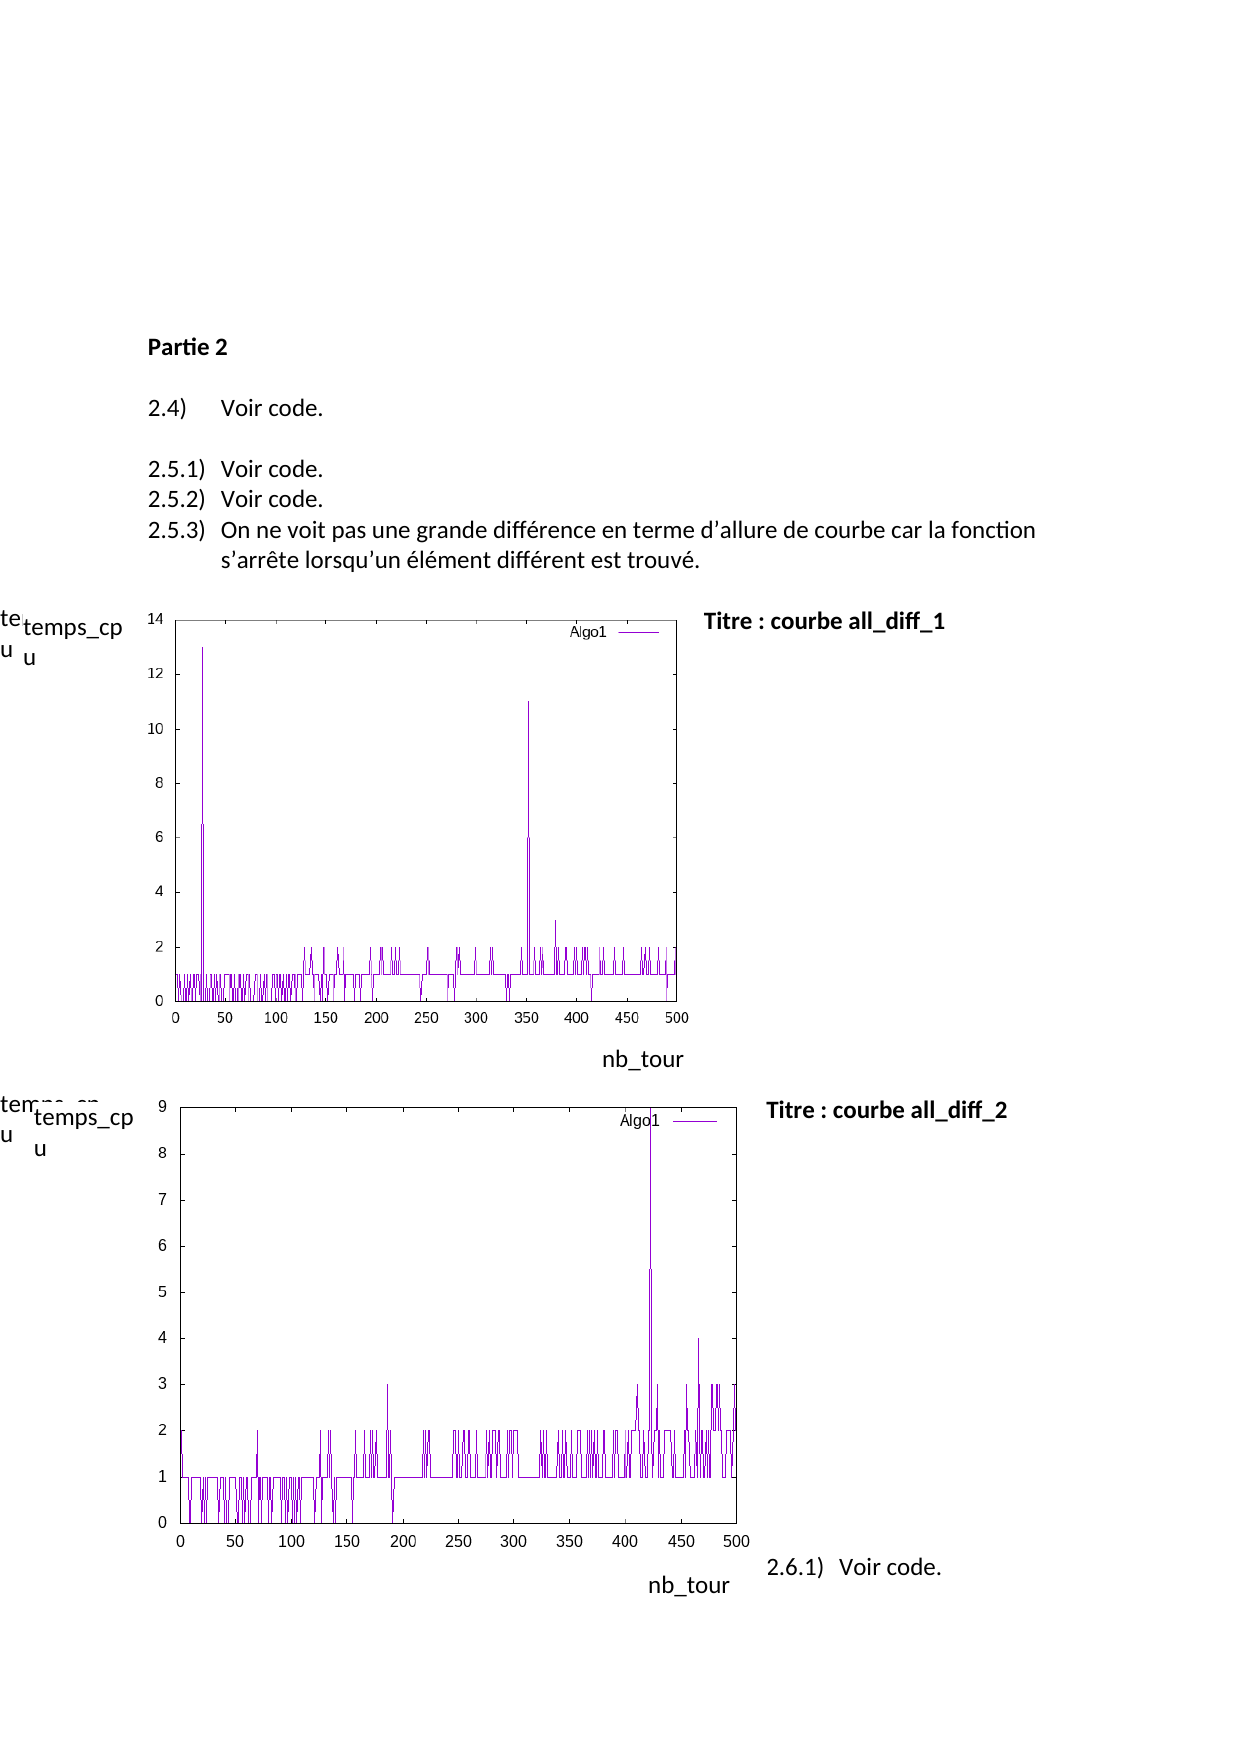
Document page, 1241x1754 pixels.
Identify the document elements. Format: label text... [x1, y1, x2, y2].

text Titre : courbe all_diff_1 [704, 605, 1093, 636]
text Titre : courbe all_diff_2 [766, 1094, 1093, 1124]
text 2.4) Voir code. [148, 392, 1093, 422]
text temps_cpu [0, 1088, 102, 1147]
text temps_cpu [23, 611, 125, 669]
text temps_cpu [0, 602, 102, 661]
text temps_cpu [34, 1102, 136, 1160]
text 2.5.3) On ne voit pas une grande différence en terme d’allure de courbe car la fonction s’arrête lorsqu’un élément différent est trouvé. [148, 514, 1093, 575]
text 2.5.2) Voir code. [148, 483, 1093, 514]
text 2.6.1) Voir code. [148, 1552, 1093, 1582]
text 2.5.1) Voir code. [148, 453, 1093, 483]
text Partie 2 [148, 331, 1093, 361]
text nb_tour [648, 1569, 768, 1600]
text nb_tour [602, 1043, 722, 1074]
